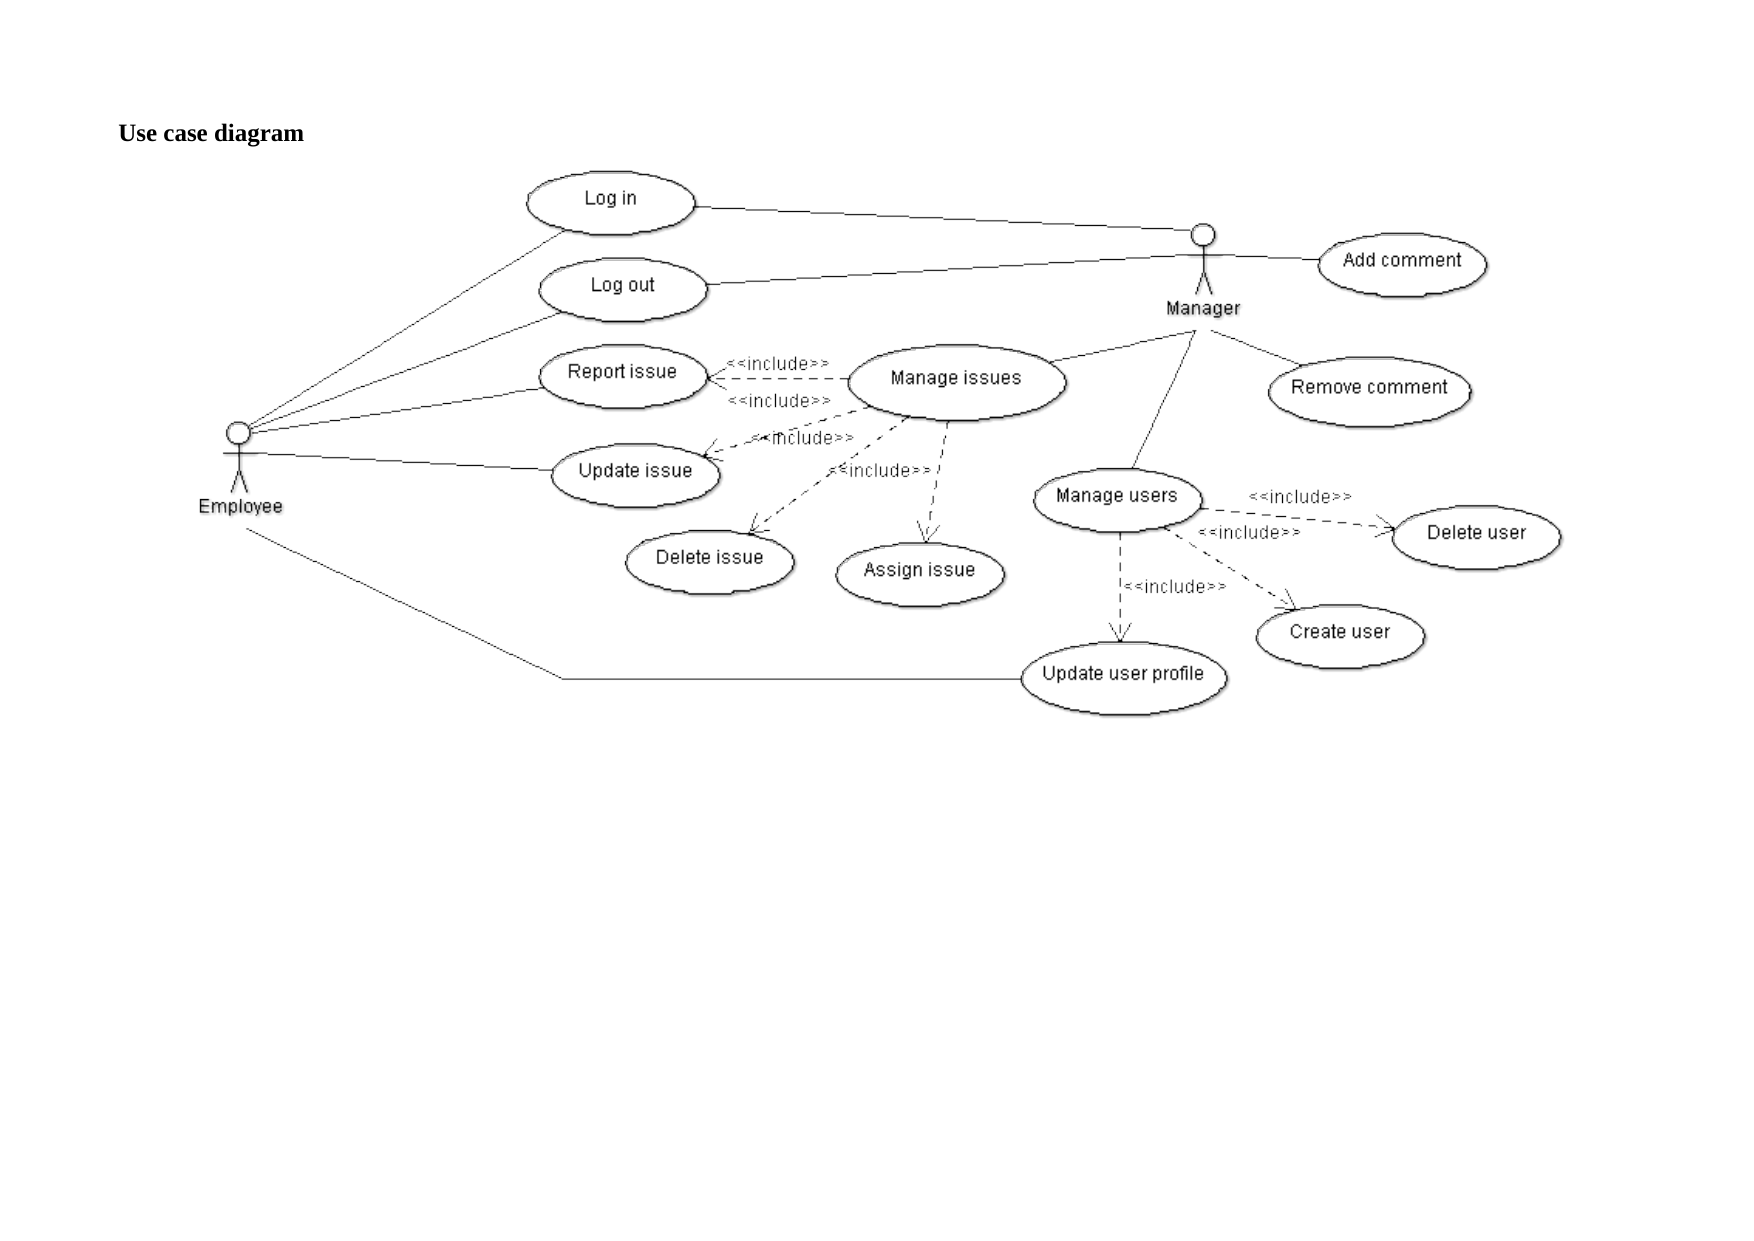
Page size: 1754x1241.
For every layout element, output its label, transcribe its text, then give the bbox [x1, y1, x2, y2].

text Use case diagram [118, 118, 1636, 146]
picture [118, 146, 1636, 883]
